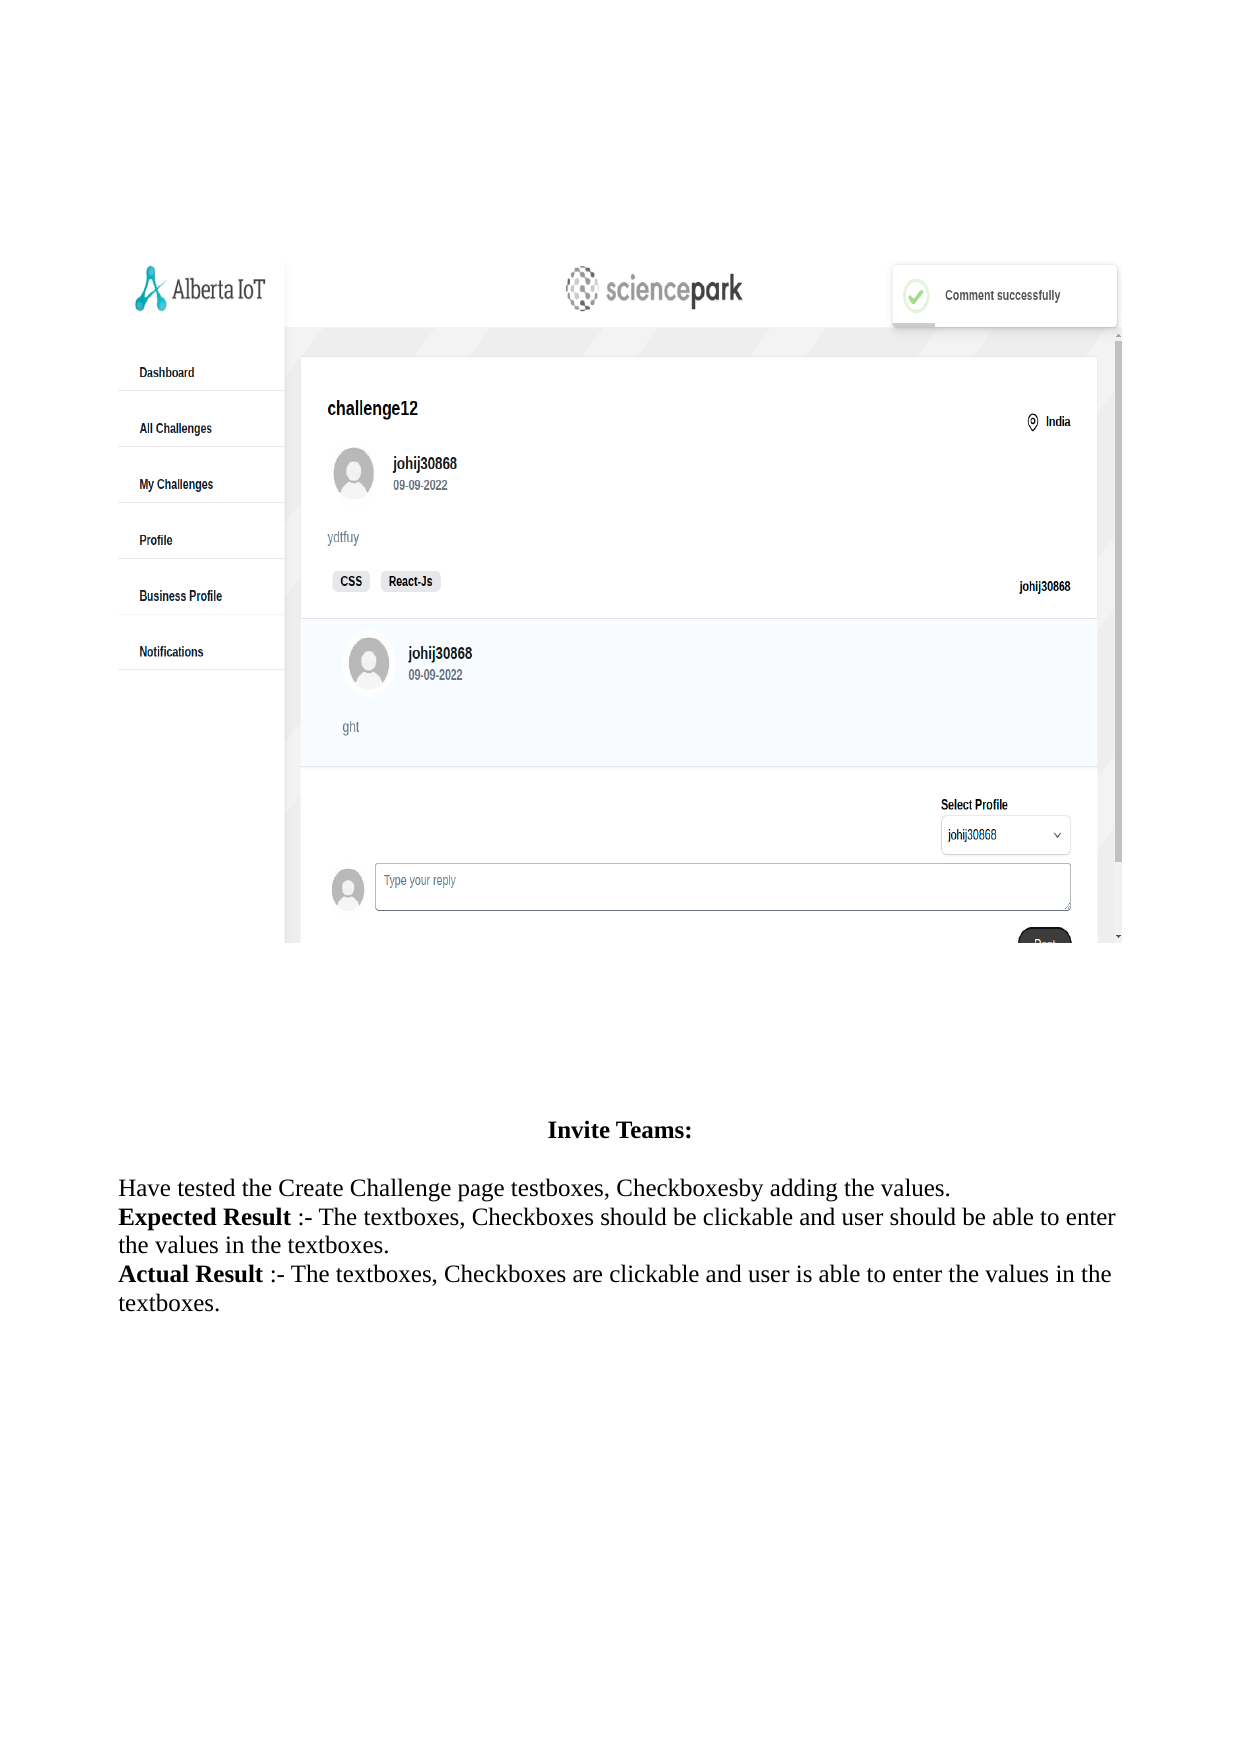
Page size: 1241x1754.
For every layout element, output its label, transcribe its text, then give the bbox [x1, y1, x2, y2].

text Have tested the Create Challenge page testboxes, Checkboxesby adding the values. [118, 1173, 1122, 1202]
picture [118, 261, 1123, 943]
text Expected Result :- The textboxes, Checkboxes should be clickable and user should be able to enter the values in the textboxes. Actual Result :- The textboxes, Checkboxes are clickable and user is able to enter the values in the textboxes. [118, 1202, 1122, 1317]
text Invite Teams: [118, 1116, 1122, 1173]
